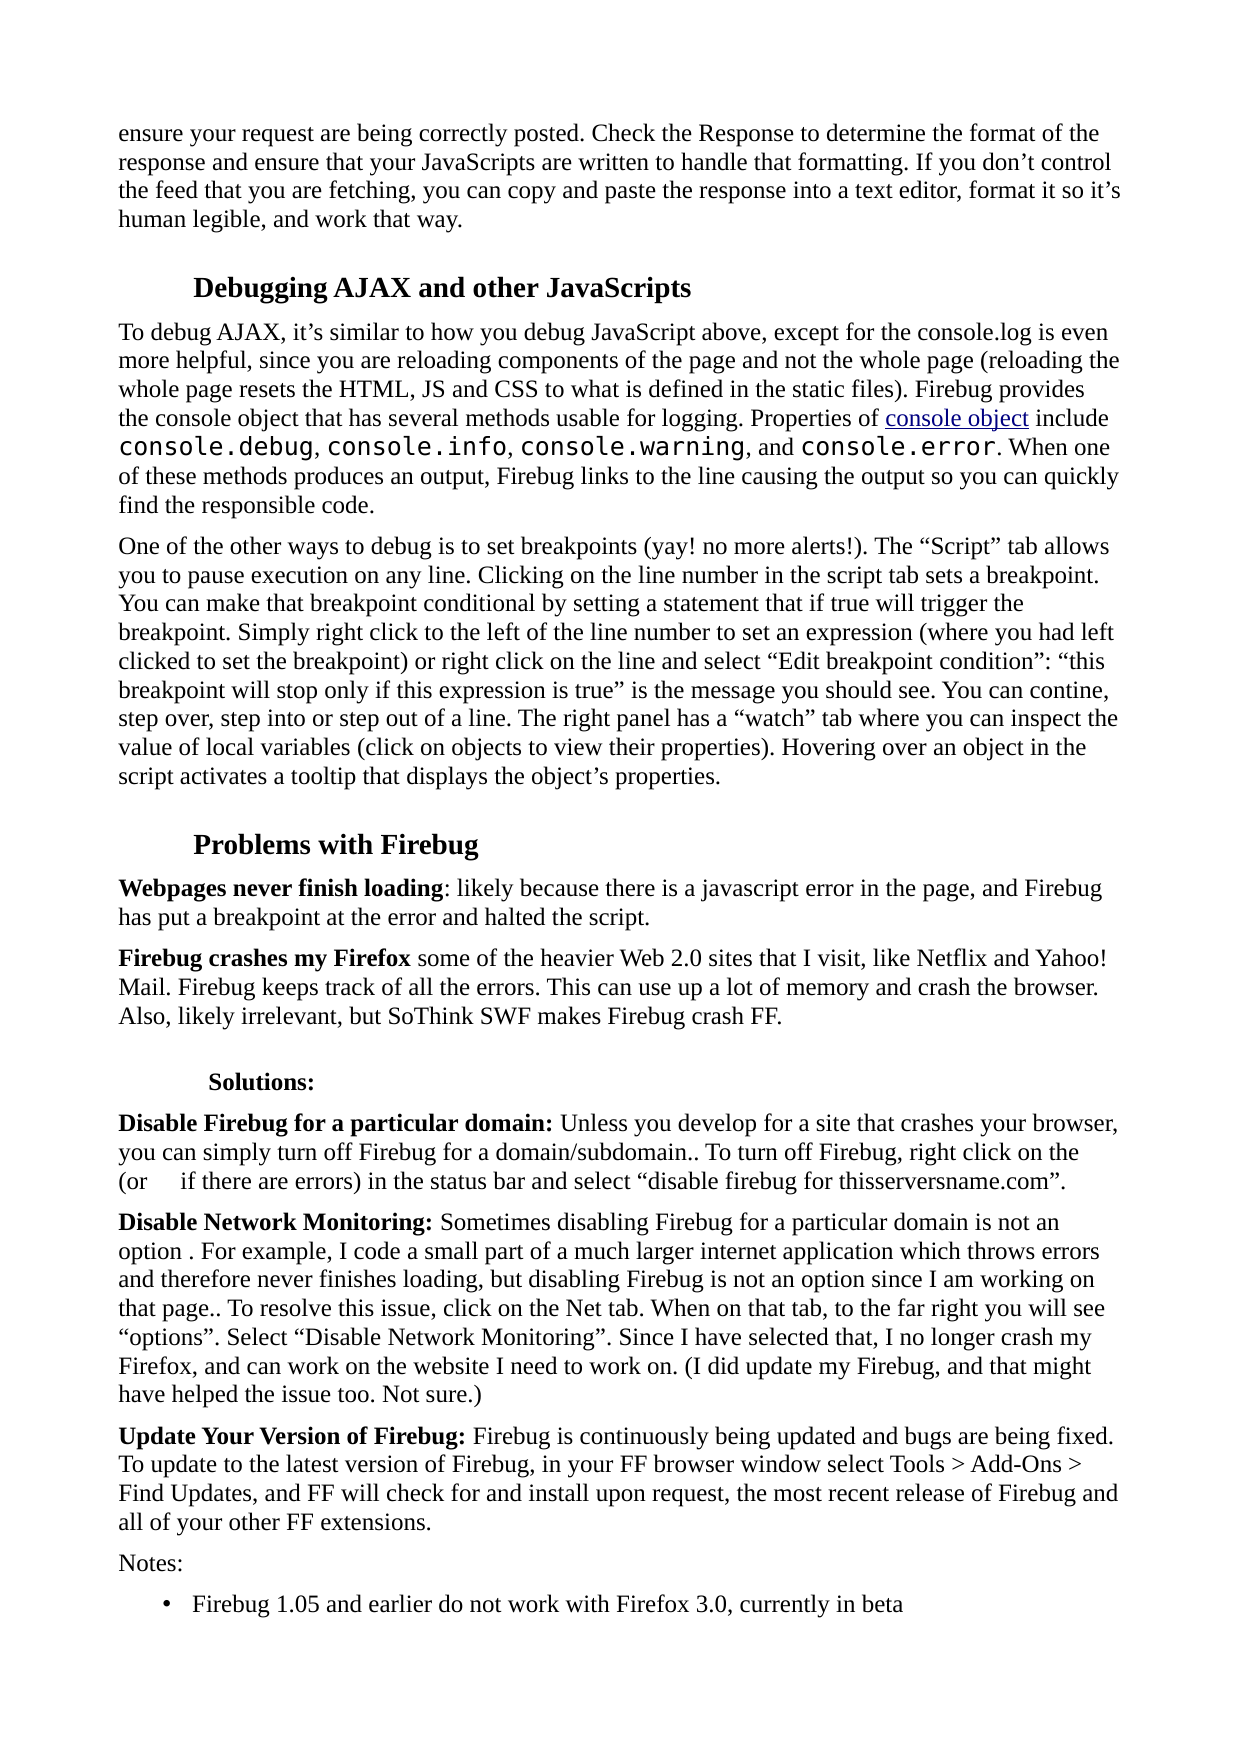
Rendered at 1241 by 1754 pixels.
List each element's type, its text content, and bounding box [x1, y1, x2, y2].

text One of the other ways to debug is to set breakpoints (yay! no more alerts!). The “Script” tab allows you to pause execution on any line. Clicking on the line number in the script tab sets a breakpoint. You can make that breakpoint conditional by setting a statement that if true will trigger the breakpoint. Simply right click to the left of the line number to set an expression (where you had left clicked to set the breakpoint) or right click on the line and select “Edit breakpoint condition”: “this breakpoint will stop only if this expression is true” is the message you should see. You can contine, step over, step into or step out of a line. The right panel has a “watch” tab where you can inspect the value of local variables (click on objects to view their properties). Hovering over an object in the script activates a tooltip that displays the object’s properties. [118, 531, 1122, 790]
subtitle Debugging AJAX and other JavaScripts [118, 271, 1122, 304]
text Disable Firebug for a particular domain: Unless you develop for a site that crashes your browser, you can simply turn off Firebug for a domain/subdomain.. To turn off Firebug, right click on the (or if there are errors) in the status bar and select “disable firebug for thisserversname.com”. [118, 1108, 1122, 1194]
text Firebug crashes my Firefox some of the heavier Web 2.0 sites that I visit, like Netflix and Yahoo! Mail. Firebug keeps track of all the errors. This can use up a lot of memory and crash the browser. Also, likely irrelevant, but SoThink SWF makes Firebug crash FF. [118, 943, 1122, 1029]
text To debug AJAX, it’s similar to how you debug JavaScript above, except for the console.log is even more helpful, since you are reloading components of the page and not the whole page (reloading the whole page resets the HTML, JS and CSS to what is defined in the static files). Firebug provides the console object that has several methods usable for logging. Properties of console object include console.debug, console.info, console.warning, and console.error. When one of these methods produces an output, Firebug links to the line causing the output so you can quickly find the responsible code. [118, 317, 1122, 518]
text Update Your Version of Firebug: Firebug is continuously being updated and bugs are being fixed. To update to the latest version of Firebug, in your FF browser window select Tools > Add-Ons > Find Updates, and FF will check for and install upon request, the most recent release of Firebug and all of your other FF extensions. [118, 1421, 1122, 1536]
text Disable Network Monitoring: Sometimes disabling Firebug for a particular domain is not an option . For example, I code a small part of a much larger internet application which throws errors and therefore never finishes loading, but disabling Firebug is not an option since I am working on that page.. To resolve this issue, click on the Net tab. When on that tab, to the far right you will see “options”. Select “Disable Network Monitoring”. Since I have selected that, I no longer crash my Firefox, and can work on the website I need to work on. (I did update my Firebug, and that might have helped the issue too. Not sure.) [118, 1207, 1122, 1408]
text ensure your request are being correctly posted. Check the Response to determine the format of the response and ensure that your JavaScripts are written to handle that formatting. If you don’t control the feed that you are fetching, you can copy and paste the response into a text editor, format it so it’s human legible, and work that way. [118, 118, 1122, 233]
list Firebug 1.05 and earlier do not work with Firefox 3.0, currently in beta [162, 1589, 1122, 1618]
subtitle Problems with Firebug [118, 827, 1122, 861]
text Notes: [118, 1548, 1122, 1577]
subtitle Solutions: [118, 1067, 1122, 1096]
text Webpages never finish loading: likely because there is a javascript error in the page, and Firebug has put a breakpoint at the error and halted the script. [118, 873, 1122, 931]
